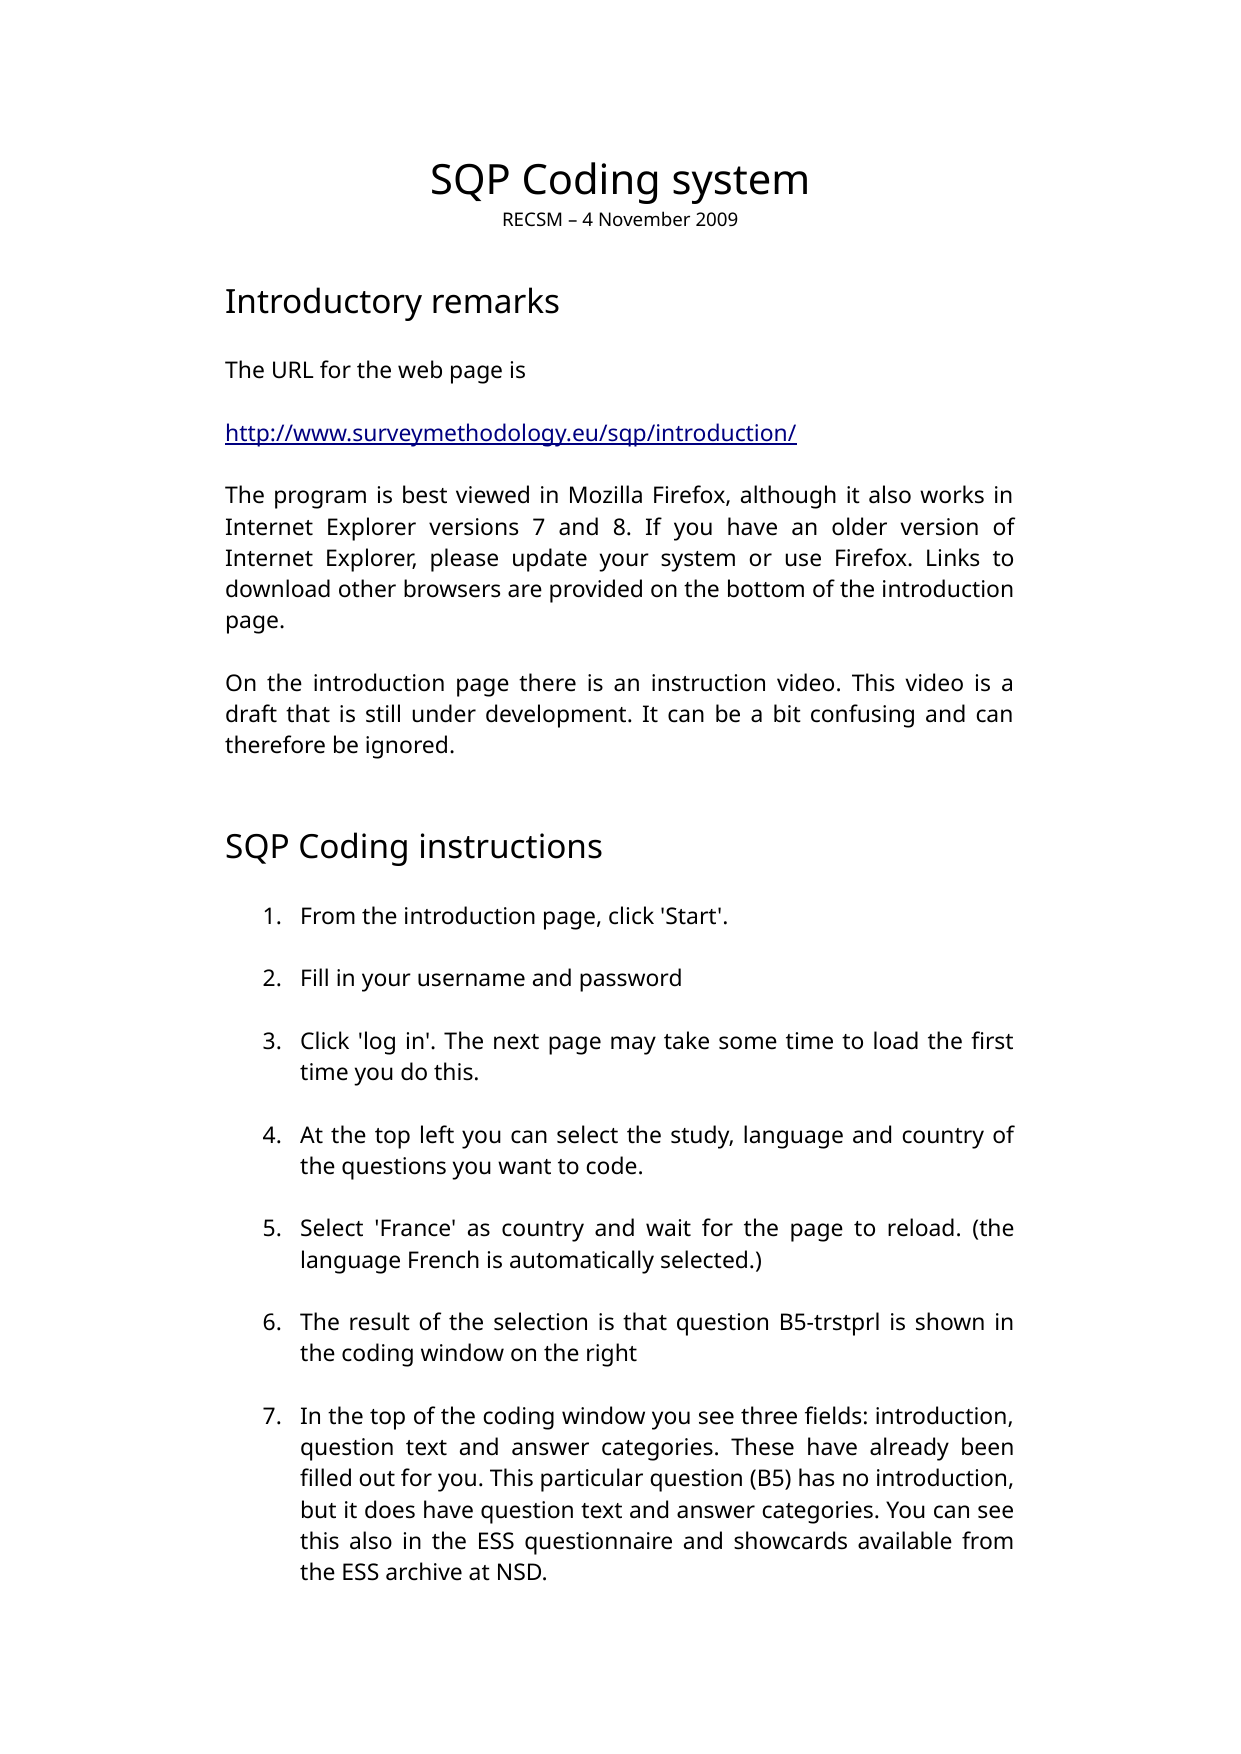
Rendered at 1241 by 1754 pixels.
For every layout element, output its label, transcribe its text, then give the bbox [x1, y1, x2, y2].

text SQP Coding instructions [225, 823, 1015, 868]
text Introductory remarks [225, 278, 1015, 323]
text On the introduction page there is an instruction video. This video is a draft that is still under development. It can be a bit confusing and can therefore be ignored. [225, 667, 1015, 761]
list In the top of the coding window you see three fields: introduction, question text and answer categories. These have already been filled out for you. This particular question (B5) has no introduction, but it does have question text and answer categories. You can see this also in the ESS questionnaire and showcards available from the ESS archive at NSD. [262, 1400, 1015, 1587]
list The result of the selection is that question B5-trstprl is shown in the coding window on the right [262, 1306, 1015, 1368]
text The URL for the web page is [225, 354, 1015, 386]
text RECSM – 4 November 2009 [225, 207, 1015, 232]
list Select 'France' as country and wait for the page to reload. (the language French is automatically selected.) [262, 1212, 1015, 1275]
list From the introduction page, click 'Start'. [262, 900, 1015, 931]
text SQP Coding system [225, 150, 1015, 207]
list Click 'log in'. The next page may take some time to load the first time you do this. [262, 1025, 1015, 1087]
text The program is best viewed in Mozilla Firefox, although it also works in Internet Explorer versions 7 and 8. If you have an older version of Internet Explorer, please update your system or use Firefox. Links to download other browsers are provided on the bottom of the introduction page. [225, 479, 1015, 636]
list Fill in your username and password [262, 962, 1015, 993]
list At the top left you can select the study, language and country of the questions you want to code. [262, 1118, 1015, 1181]
text http://www.surveymethodology.eu/sqp/introduction/ [225, 417, 1015, 448]
